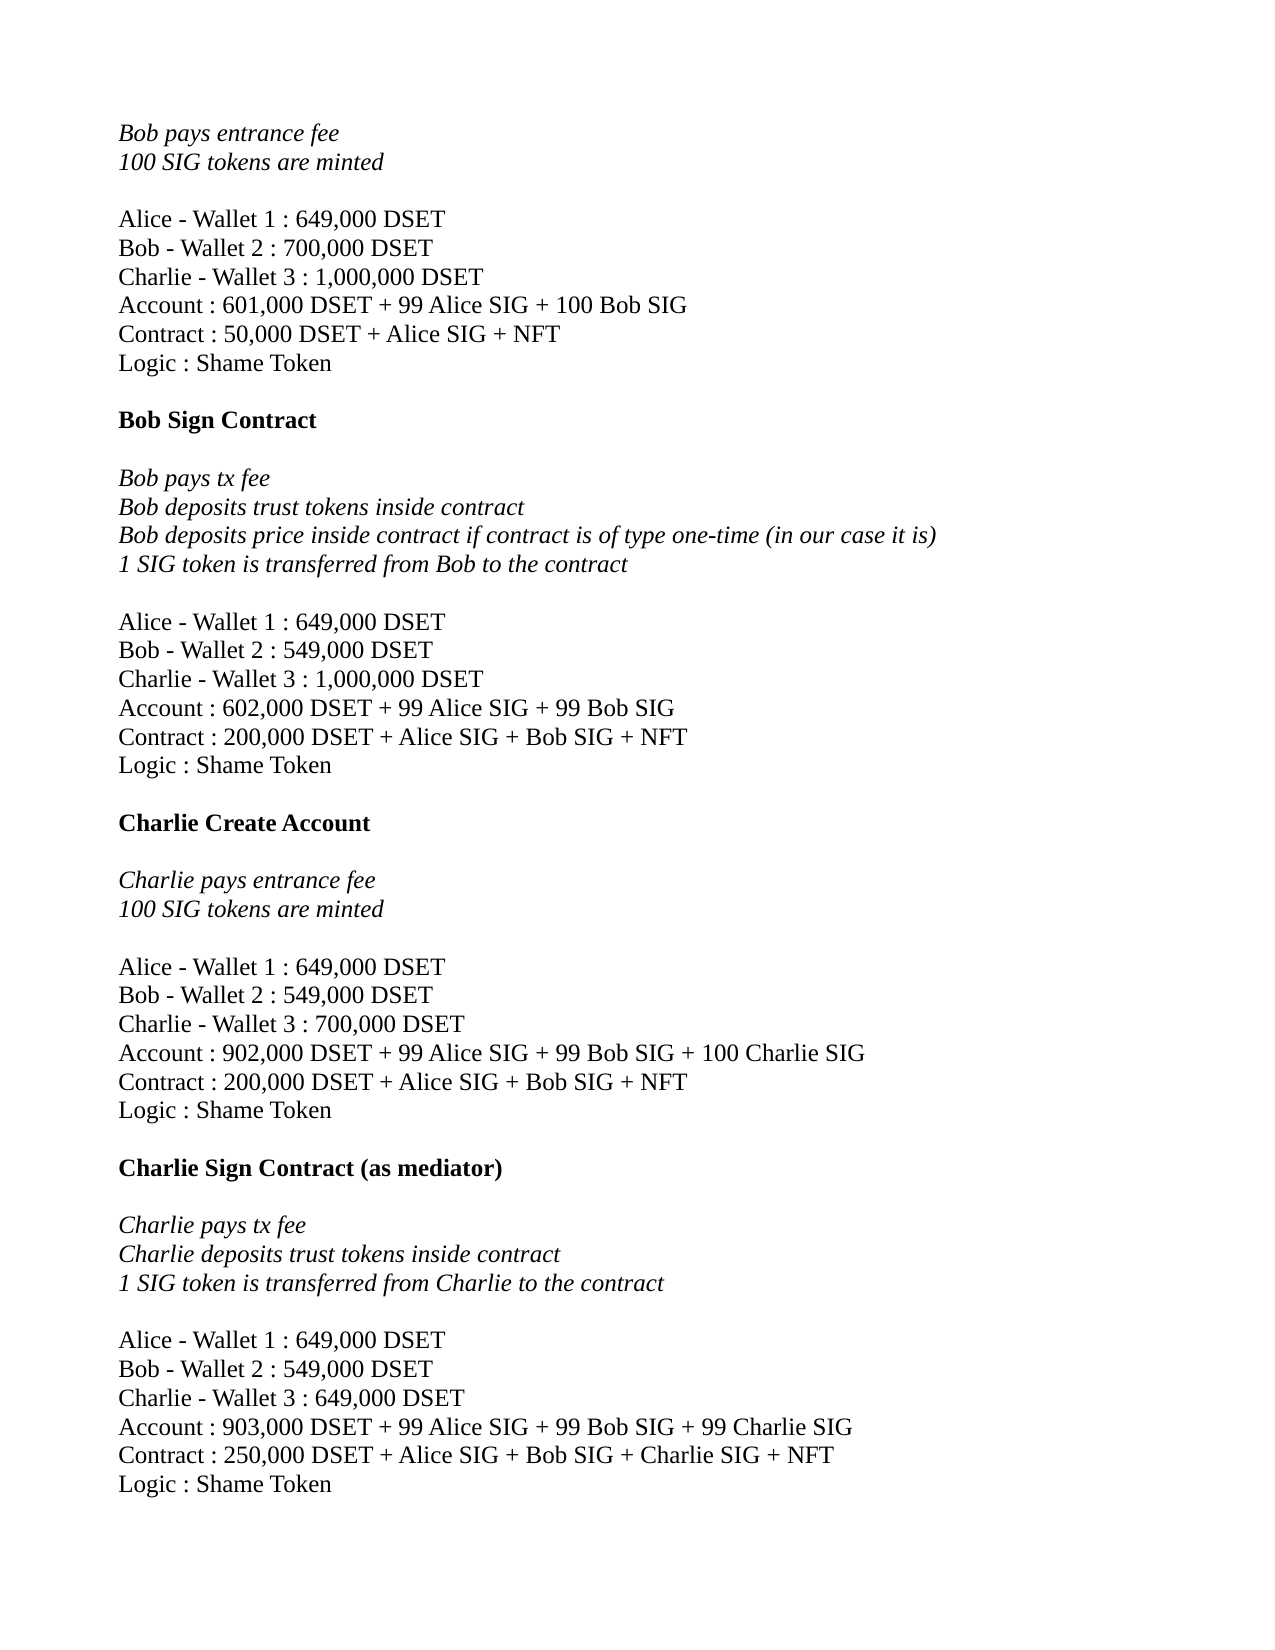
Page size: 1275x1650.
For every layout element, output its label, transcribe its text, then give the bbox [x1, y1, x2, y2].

text Contract : 200,000 DSET + Alice SIG + Bob SIG + NFT [118, 722, 1157, 751]
text 100 SIG tokens are minted [118, 147, 1157, 176]
text Charlie Sign Contract (as mediator) [118, 1153, 1157, 1182]
text Charlie - Wallet 3 : 649,000 DSET [118, 1383, 1157, 1412]
text Bob - Wallet 2 : 549,000 DSET [118, 636, 1157, 664]
text 100 SIG tokens are minted [118, 894, 1157, 923]
text Charlie pays entrance fee [118, 866, 1157, 894]
text Alice - Wallet 1 : 649,000 DSET [118, 1326, 1157, 1354]
text Charlie - Wallet 3 : 1,000,000 DSET [118, 262, 1157, 291]
text Charlie pays tx fee [118, 1211, 1157, 1239]
text Contract : 200,000 DSET + Alice SIG + Bob SIG + NFT [118, 1067, 1157, 1096]
text Charlie deposits trust tokens inside contract [118, 1239, 1157, 1268]
text Contract : 250,000 DSET + Alice SIG + Bob SIG + Charlie SIG + NFT [118, 1441, 1157, 1469]
text Account : 601,000 DSET + 99 Alice SIG + 100 Bob SIG [118, 291, 1157, 319]
text Charlie Create Account [118, 808, 1157, 837]
text Account : 602,000 DSET + 99 Alice SIG + 99 Bob SIG [118, 693, 1157, 722]
text Alice - Wallet 1 : 649,000 DSET [118, 952, 1157, 981]
text Bob - Wallet 2 : 549,000 DSET [118, 1354, 1157, 1383]
text Logic : Shame Token [118, 1469, 1157, 1498]
text Logic : Shame Token [118, 751, 1157, 779]
text Bob - Wallet 2 : 700,000 DSET [118, 233, 1157, 262]
text Alice - Wallet 1 : 649,000 DSET [118, 204, 1157, 233]
text Bob deposits price inside contract if contract is of type one-time (in our case it is) [118, 521, 1157, 549]
text Bob - Wallet 2 : 549,000 DSET [118, 981, 1157, 1009]
text Bob Sign Contract [118, 406, 1157, 434]
text Account : 902,000 DSET + 99 Alice SIG + 99 Bob SIG + 100 Charlie SIG [118, 1038, 1157, 1067]
text Bob pays entrance fee [118, 118, 1157, 147]
text Account : 903,000 DSET + 99 Alice SIG + 99 Bob SIG + 99 Charlie SIG [118, 1412, 1157, 1441]
text Bob pays tx fee [118, 463, 1157, 492]
text Alice - Wallet 1 : 649,000 DSET [118, 607, 1157, 636]
text Charlie - Wallet 3 : 700,000 DSET [118, 1009, 1157, 1038]
text 1 SIG token is transferred from Charlie to the contract [118, 1268, 1157, 1297]
text Logic : Shame Token [118, 1096, 1157, 1124]
text 1 SIG token is transferred from Bob to the contract [118, 549, 1157, 578]
text Contract : 50,000 DSET + Alice SIG + NFT [118, 319, 1157, 348]
text Logic : Shame Token [118, 348, 1157, 377]
text Bob deposits trust tokens inside contract [118, 492, 1157, 521]
text Charlie - Wallet 3 : 1,000,000 DSET [118, 664, 1157, 693]
